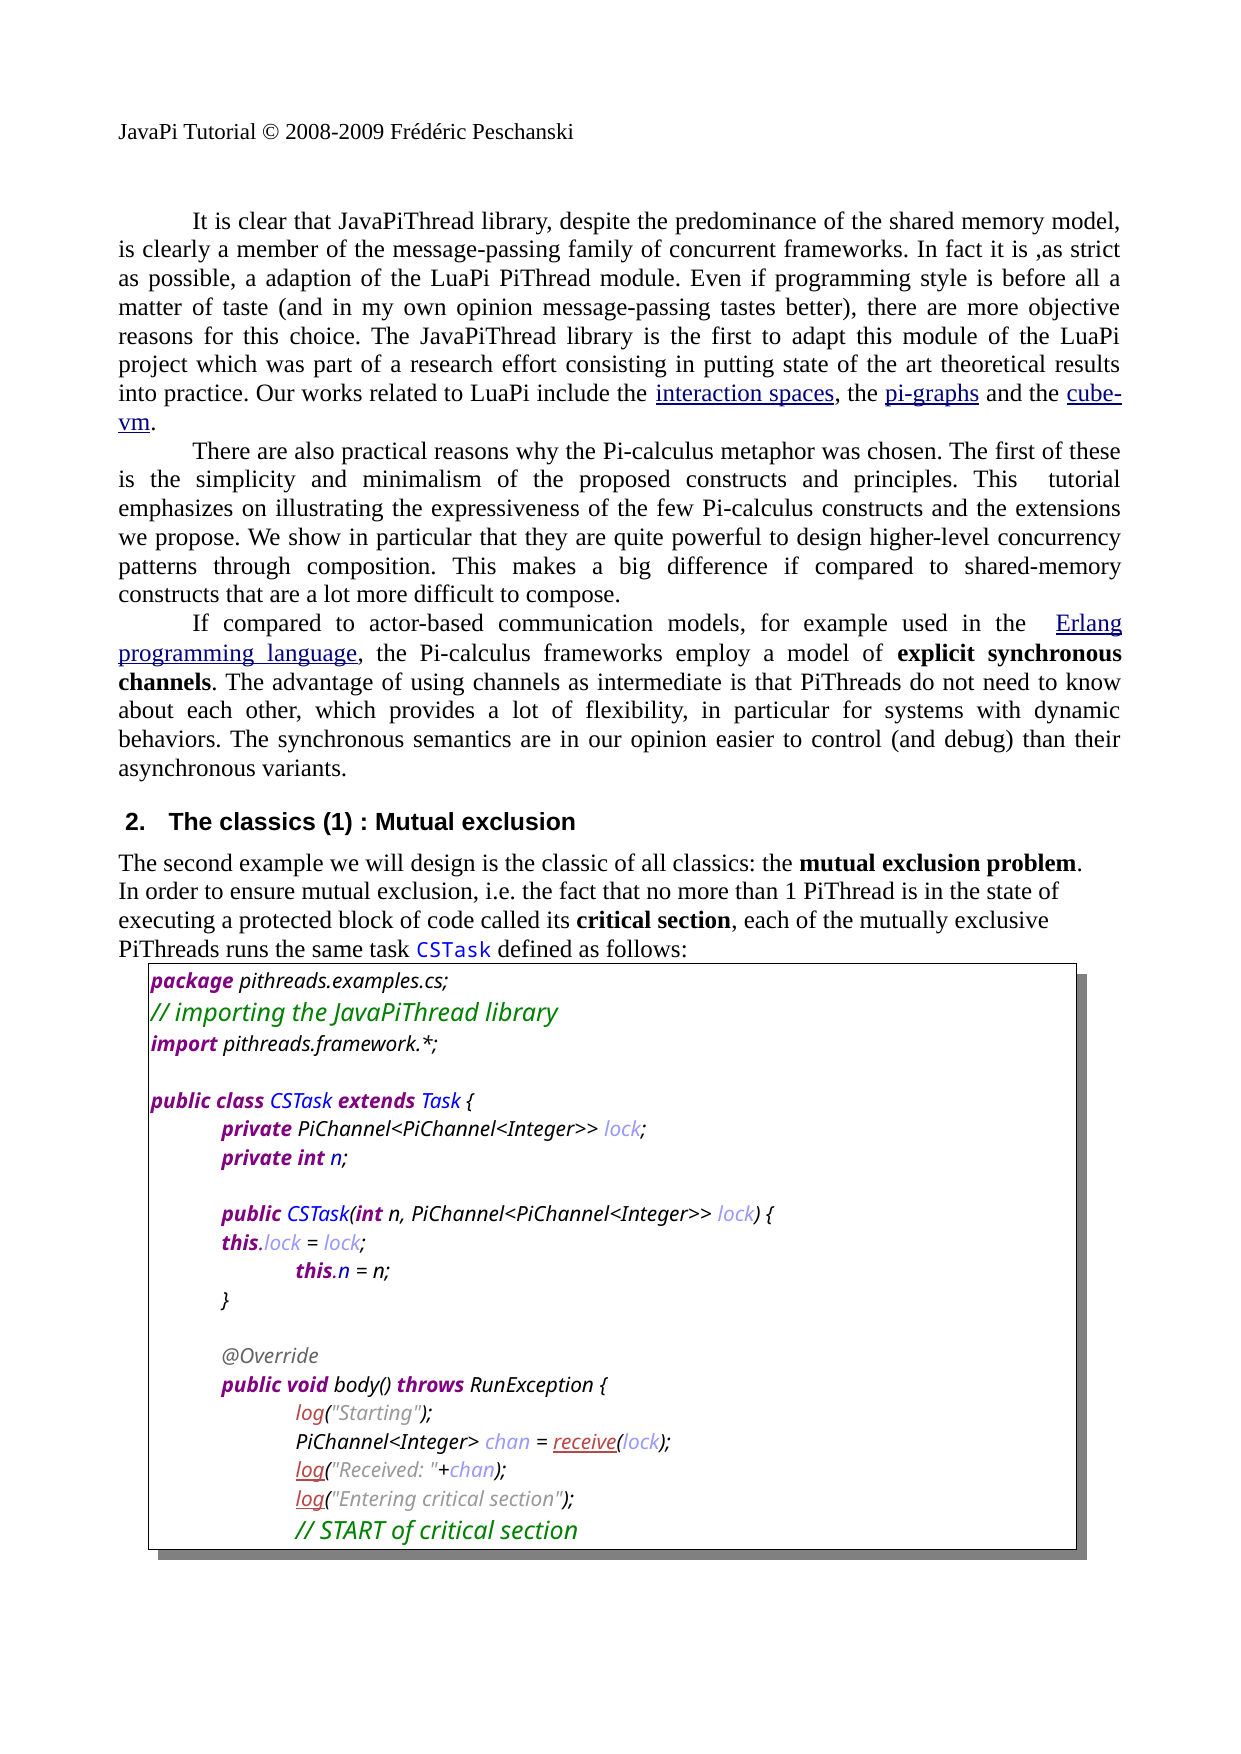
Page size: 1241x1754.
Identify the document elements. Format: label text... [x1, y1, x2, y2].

text package pithreads.examples.cs; [149, 964, 1076, 992]
text The second example we will design is the classic of all classics: the mutual exclusion problem. [118, 848, 1122, 876]
text PiChannel<Integer> chan = receive(lock); [149, 1424, 1076, 1452]
text public class CSTask extends Task { [149, 1083, 1076, 1111]
text In order to ensure mutual exclusion, i.e. the fact that no more than 1 PiThread is in the state of executing a protected block of code called its critical section, each of the mutually exclusive PiThreads runs the same task CSTask defined as follows: [118, 876, 1122, 963]
text public void body() throws RunException { [149, 1367, 1076, 1396]
text log("Entering critical section"); [149, 1481, 1076, 1509]
text // importing the JavaPiThread library [149, 992, 1076, 1026]
text private int n; [149, 1139, 1076, 1171]
subtitle The classics (1) : Mutual exclusion [118, 807, 1122, 835]
text } [149, 1282, 1076, 1313]
text log("Starting"); [149, 1396, 1076, 1424]
text log("Received: "+chan); [149, 1452, 1076, 1481]
text It is clear that JavaPiThread library, despite the predominance of the shared memory model, is clearly a member of the message-passing family of concurrent frameworks. In fact it is ,as strict as possible, a adaption of the LuaPi PiThread module. Even if programming style is before all a matter of taste (and in my own opinion message-passing tastes better), there are more objective reasons for this choice. The JavaPiThread library is the first to adapt this module of the LuaPi project which was part of a research effort consisting in putting state of the art theoretical results into practice. Our works related to LuaPi include the interaction spaces, the pi-graphs and the cube-vm. [118, 206, 1122, 436]
text import pithreads.framework.*; [149, 1026, 1076, 1057]
text // START of critical section [149, 1509, 1076, 1549]
text this.n = n; [149, 1253, 1076, 1282]
text private PiChannel<PiChannel<Integer>> lock; [149, 1111, 1076, 1139]
text If compared to actor-based communication models, for example used in the Erlang programming language, the Pi-calculus frameworks employ a model of explicit synchronous channels. The advantage of using channels as intermediate is that PiThreads do not need to know about each other, which provides a lot of flexibility, in particular for systems with dynamic behaviors. The synchronous semantics are in our opinion easier to control (and debug) than their asynchronous variants. [118, 608, 1122, 782]
text @Override [149, 1339, 1076, 1367]
text public CSTask(int n, PiChannel<PiChannel<Integer>> lock) { this.lock = lock; [149, 1196, 1076, 1253]
text There are also practical reasons why the Pi-calculus metaphor was chosen. The first of these is the simplicity and minimalism of the proposed constructs and principles. This tutorial emphasizes on illustrating the expressiveness of the few Pi-calculus constructs and the extensions we propose. We show in particular that they are quite powerful to design higher-level concurrency patterns through composition. This makes a big difference if compared to shared-memory constructs that are a lot more difficult to compose. [118, 436, 1122, 608]
